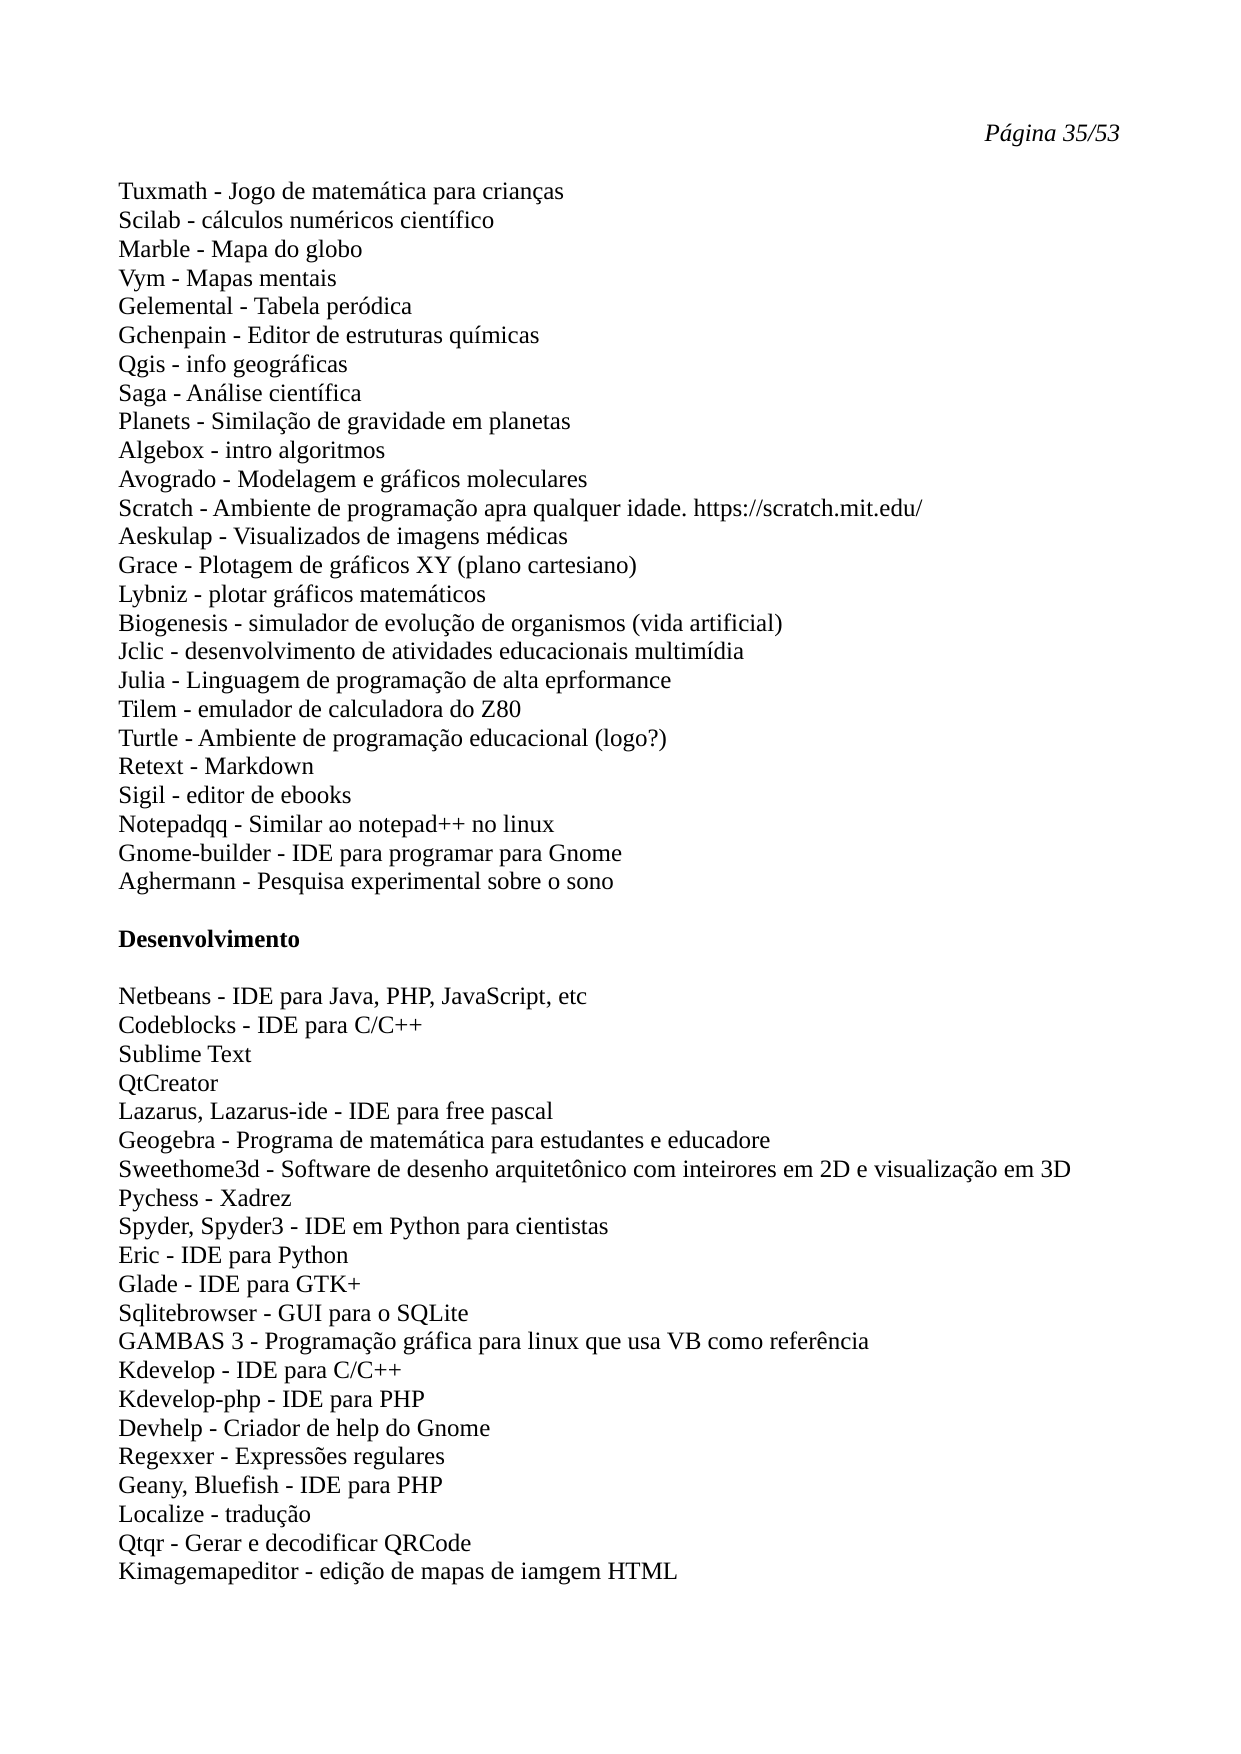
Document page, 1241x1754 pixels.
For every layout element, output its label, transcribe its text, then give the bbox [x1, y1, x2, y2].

text Grace - Plotagem de gráficos XY (plano cartesiano) [118, 550, 1122, 579]
text Glade - IDE para GTK+ [118, 1269, 1122, 1298]
text Geogebra - Programa de matemática para estudantes e educadore [118, 1125, 1122, 1154]
text Vym - Mapas mentais [118, 263, 1122, 291]
text Pychess - Xadrez [118, 1183, 1122, 1211]
text Planets - Similação de gravidade em planetas [118, 406, 1122, 435]
text Eric - IDE para Python [118, 1240, 1122, 1269]
text Netbeans - IDE para Java, PHP, JavaScript, etc [118, 981, 1122, 1010]
text Aghermann - Pesquisa experimental sobre o sono [118, 866, 1122, 895]
text Spyder, Spyder3 - IDE em Python para cientistas [118, 1211, 1122, 1240]
text Julia - Linguagem de programação de alta eprformance [118, 665, 1122, 694]
text Retext - Markdown [118, 751, 1122, 780]
text Algebox - intro algoritmos [118, 435, 1122, 464]
text Scilab - cálculos numéricos científico [118, 205, 1122, 234]
text Turtle - Ambiente de programação educacional (logo?) [118, 723, 1122, 751]
text Lazarus, Lazarus-ide - IDE para free pascal [118, 1096, 1122, 1125]
text Desenvolvimento [118, 924, 1122, 953]
text Kdevelop - IDE para C/C++ [118, 1355, 1122, 1384]
text GAMBAS 3 - Programação gráfica para linux que usa VB como referência [118, 1326, 1122, 1355]
text Scratch - Ambiente de programação apra qualquer idade. https://scratch.mit.edu/ [118, 493, 1122, 521]
text Geany, Bluefish - IDE para PHP [118, 1470, 1122, 1499]
text Qtqr - Gerar e decodificar QRCode [118, 1528, 1122, 1556]
text QtCreator [118, 1068, 1122, 1096]
text Regexxer - Expressões regulares [118, 1441, 1122, 1470]
text Gelemental - Tabela peródica [118, 291, 1122, 320]
text Devhelp - Criador de help do Gnome [118, 1413, 1122, 1441]
text Kimagemapeditor - edição de mapas de iamgem HTML [118, 1556, 1122, 1585]
text Saga - Análise científica [118, 378, 1122, 406]
text Sigil - editor de ebooks [118, 780, 1122, 809]
text Qgis - info geográficas [118, 349, 1122, 378]
text Avogrado - Modelagem e gráficos moleculares [118, 464, 1122, 493]
text Sqlitebrowser - GUI para o SQLite [118, 1298, 1122, 1326]
text Kdevelop-php - IDE para PHP [118, 1384, 1122, 1413]
text Notepadqq - Similar ao notepad++ no linux [118, 809, 1122, 838]
text Aeskulap - Visualizados de imagens médicas [118, 521, 1122, 550]
text Marble - Mapa do globo [118, 234, 1122, 263]
text Codeblocks - IDE para C/C++ [118, 1010, 1122, 1039]
text Biogenesis - simulador de evolução de organismos (vida artificial) [118, 608, 1122, 636]
text Localize - tradução [118, 1499, 1122, 1528]
text Sublime Text [118, 1039, 1122, 1068]
text Gchenpain - Editor de estruturas químicas [118, 320, 1122, 349]
text Tilem - emulador de calculadora do Z80 [118, 694, 1122, 723]
text Jclic - desenvolvimento de atividades educacionais multimídia [118, 636, 1122, 665]
text Gnome-builder - IDE para programar para Gnome [118, 838, 1122, 866]
text Lybniz - plotar gráficos matemáticos [118, 579, 1122, 608]
text Tuxmath - Jogo de matemática para crianças [118, 176, 1122, 205]
text Sweethome3d - Software de desenho arquitetônico com inteirores em 2D e visualização em 3D [118, 1154, 1122, 1183]
